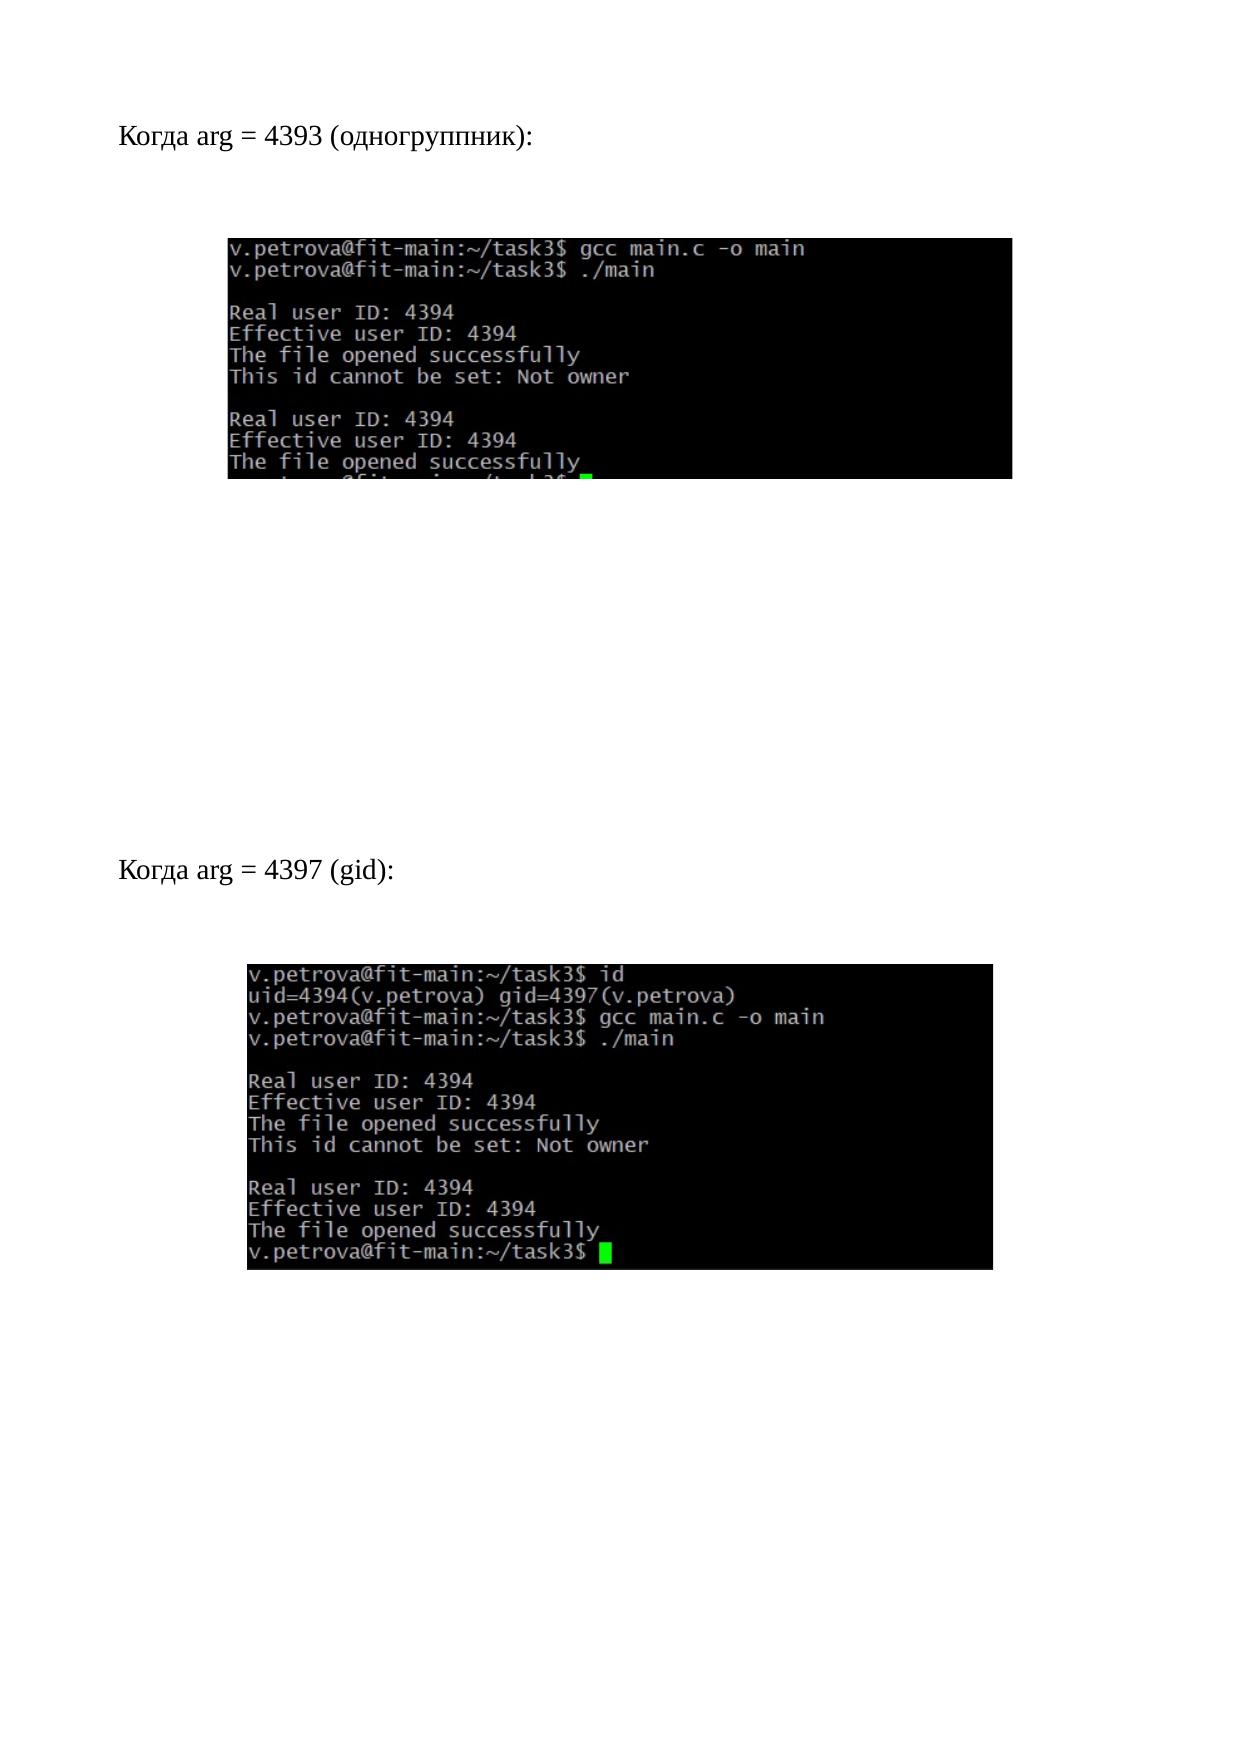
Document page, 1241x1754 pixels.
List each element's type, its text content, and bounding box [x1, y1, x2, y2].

text Когда arg = 4393 (одногруппник): [118, 118, 1122, 152]
picture [227, 238, 1013, 479]
text Когда arg = 4397 (gid): [118, 852, 1122, 886]
picture [247, 964, 994, 1270]
